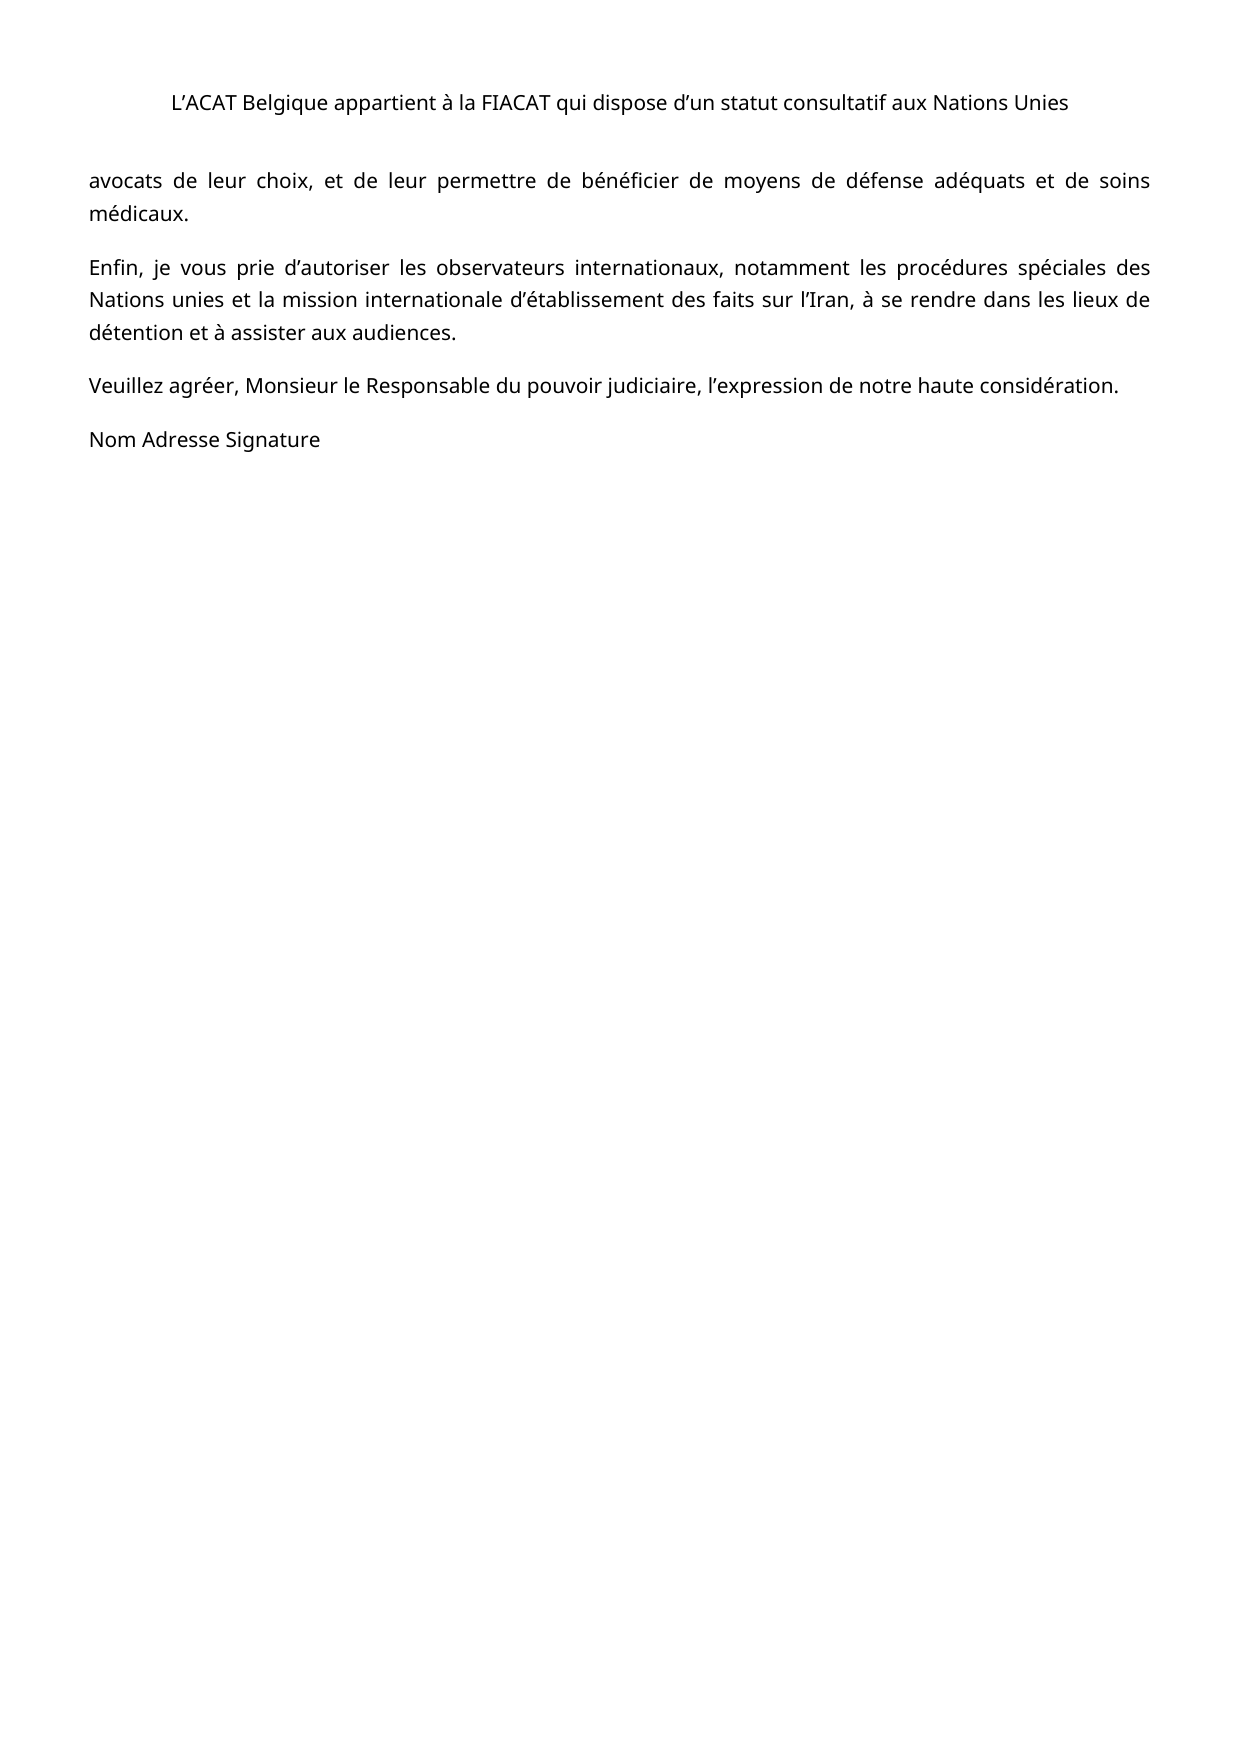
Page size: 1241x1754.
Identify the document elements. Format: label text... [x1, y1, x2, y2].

text Enfin, je vous prie d’autoriser les observateurs internationaux, notamment les procédures spéciales des Nations unies et la mission internationale d’établissement des faits sur l’Iran, à se rendre dans les lieux de détention et à assister aux audiences. [88, 253, 1152, 346]
text avocats de leur choix, et de leur permettre de bénéficier de moyens de défense adéquats et de soins médicaux. [88, 167, 1152, 228]
text Nom Adresse Signature [88, 425, 1152, 453]
text Veuillez agréer, Monsieur le Responsable du pouvoir judiciaire, l’expression de notre haute considération. [88, 371, 1152, 400]
